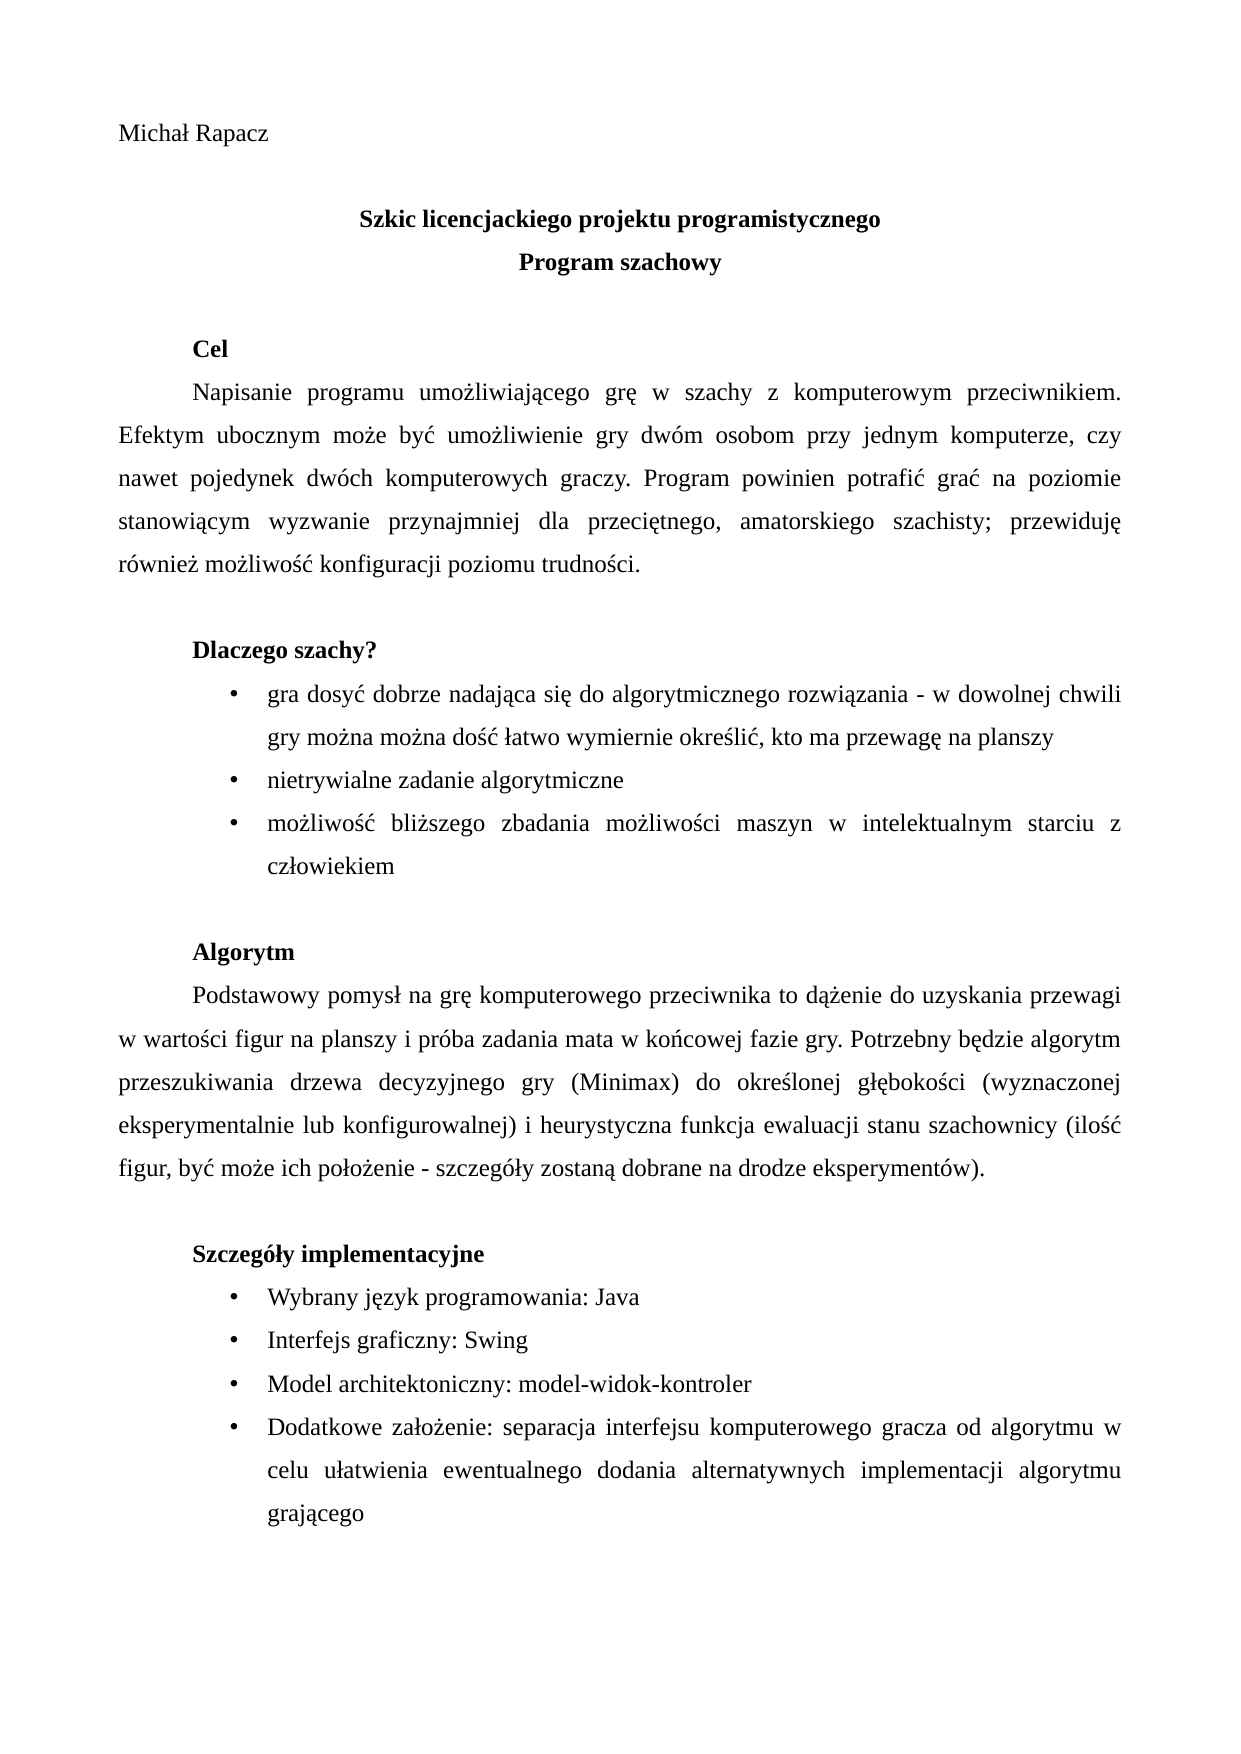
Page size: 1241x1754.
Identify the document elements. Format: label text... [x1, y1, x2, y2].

list możliwość bliższego zbadania możliwości maszyn w intelektualnym starciu z człowiekiem [229, 808, 1122, 880]
text Szkic licencjackiego projektu programistycznego [118, 204, 1122, 233]
text Michał Rapacz [118, 118, 1122, 147]
text Szczegóły implementacyjne [118, 1239, 1122, 1268]
text Podstawowy pomysł na grę komputerowego przeciwnika to dążenie do uzyskania przewagi w wartości figur na planszy i próba zadania mata w końcowej fazie gry. Potrzebny będzie algorytm przeszukiwania drzewa decyzyjnego gry (Minimax) do określonej głębokości (wyznaczonej eksperymentalnie lub konfigurowalnej) i heurystyczna funkcja ewaluacji stanu szachownicy (ilość figur, być może ich położenie - szczegóły zostaną dobrane na drodze eksperymentów). [118, 981, 1122, 1182]
text Cel [118, 334, 1122, 362]
text Dlaczego szachy? [118, 636, 1122, 664]
list Wybrany język programowania: Java [229, 1282, 1122, 1311]
text Algorytm [118, 937, 1122, 966]
list Dodatkowe założenie: separacja interfejsu komputerowego gracza od algorytmu w celu ułatwienia ewentualnego dodania alternatywnych implementacji algorytmu grającego [229, 1412, 1122, 1527]
list Interfejs graficzny: Swing [229, 1326, 1122, 1354]
list gra dosyć dobrze nadająca się do algorytmicznego rozwiązania - w dowolnej chwili gry można można dość łatwo wymiernie określić, kto ma przewagę na planszy [229, 679, 1122, 751]
list Model architektoniczny: model-widok-kontroler [229, 1369, 1122, 1397]
text Napisanie programu umożliwiającego grę w szachy z komputerowym przeciwnikiem. Efektym ubocznym może być umożliwienie gry dwóm osobom przy jednym komputerze, czy nawet pojedynek dwóch komputerowych graczy. Program powinien potrafić grać na poziomie stanowiącym wyzwanie przynajmniej dla przeciętnego, amatorskiego szachisty; przewiduję również możliwość konfiguracji poziomu trudności. [118, 377, 1122, 578]
list nietrywialne zadanie algorytmiczne [229, 765, 1122, 794]
text Program szachowy [118, 247, 1122, 276]
